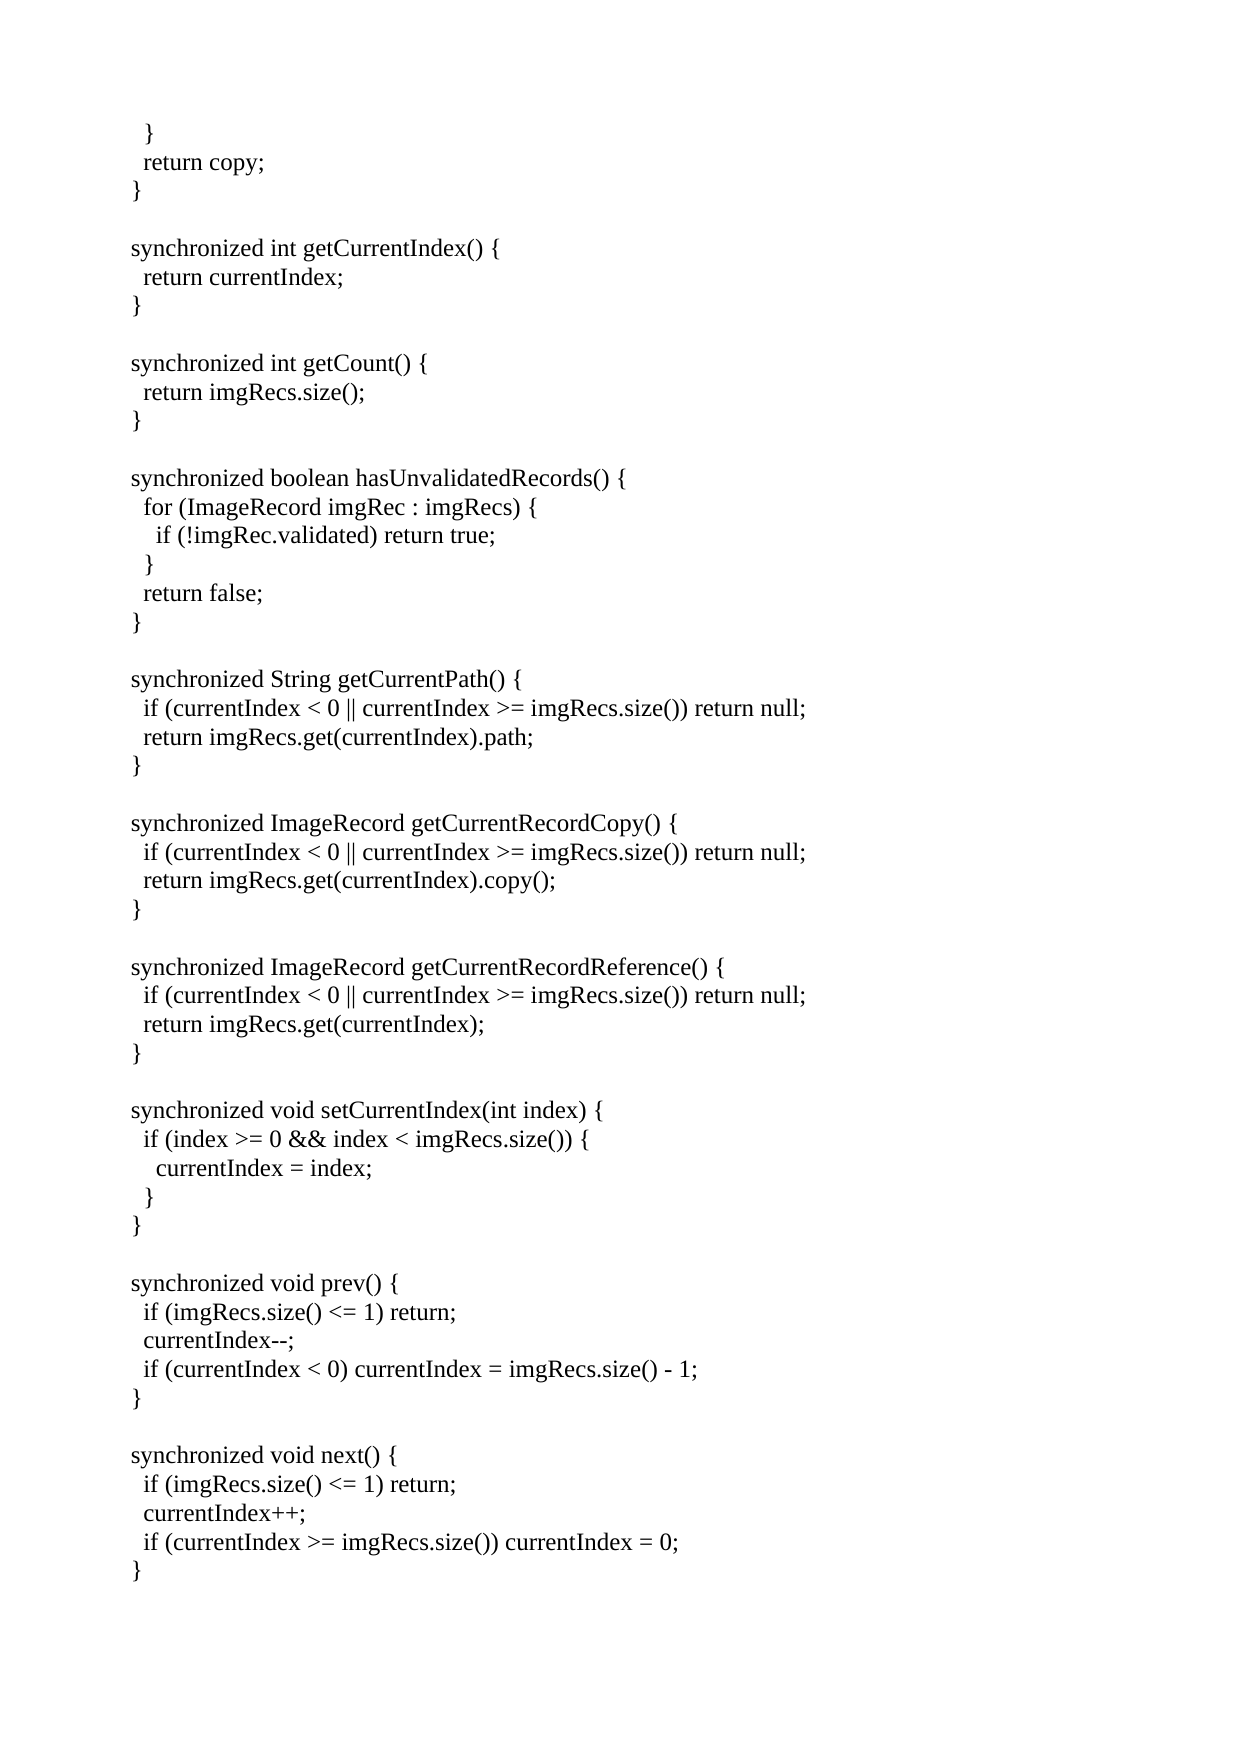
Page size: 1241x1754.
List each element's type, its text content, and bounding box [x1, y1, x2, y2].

text } [118, 549, 1122, 578]
text return false; [118, 578, 1122, 607]
text } [118, 894, 1122, 923]
text synchronized int getCurrentIndex() { [118, 233, 1122, 262]
text synchronized void setCurrentIndex(int index) { [118, 1096, 1122, 1124]
text if (currentIndex < 0 || currentIndex >= imgRecs.size()) return null; [118, 693, 1122, 722]
text if (currentIndex < 0 || currentIndex >= imgRecs.size()) return null; [118, 981, 1122, 1009]
text } [118, 1556, 1122, 1584]
text } [118, 291, 1122, 319]
text if (!imgRec.validated) return true; [118, 521, 1122, 549]
text } [118, 1182, 1122, 1211]
text synchronized String getCurrentPath() { [118, 664, 1122, 693]
text synchronized void prev() { [118, 1268, 1122, 1297]
text return imgRecs.get(currentIndex); [118, 1009, 1122, 1038]
text synchronized void next() { [118, 1441, 1122, 1469]
text if (index >= 0 && index < imgRecs.size()) { [118, 1124, 1122, 1153]
text return imgRecs.size(); [118, 377, 1122, 406]
text return copy; [118, 147, 1122, 176]
text } [118, 406, 1122, 434]
text synchronized ImageRecord getCurrentRecordReference() { [118, 952, 1122, 981]
text currentIndex--; [118, 1326, 1122, 1354]
text synchronized int getCount() { [118, 348, 1122, 377]
text } [118, 1211, 1122, 1239]
text if (currentIndex >= imgRecs.size()) currentIndex = 0; [118, 1527, 1122, 1556]
text } [118, 607, 1122, 636]
text } [118, 1038, 1122, 1067]
text return imgRecs.get(currentIndex).copy(); [118, 866, 1122, 894]
text synchronized ImageRecord getCurrentRecordCopy() { [118, 808, 1122, 837]
text } [118, 118, 1122, 147]
text if (imgRecs.size() <= 1) return; [118, 1297, 1122, 1326]
text currentIndex++; [118, 1498, 1122, 1527]
text if (imgRecs.size() <= 1) return; [118, 1469, 1122, 1498]
text currentIndex = index; [118, 1153, 1122, 1182]
text if (currentIndex < 0) currentIndex = imgRecs.size() - 1; [118, 1354, 1122, 1383]
text } [118, 176, 1122, 204]
text if (currentIndex < 0 || currentIndex >= imgRecs.size()) return null; [118, 837, 1122, 866]
text return currentIndex; [118, 262, 1122, 291]
text return imgRecs.get(currentIndex).path; [118, 722, 1122, 751]
text synchronized boolean hasUnvalidatedRecords() { [118, 463, 1122, 492]
text for (ImageRecord imgRec : imgRecs) { [118, 492, 1122, 521]
text } [118, 1383, 1122, 1412]
text } [118, 751, 1122, 779]
